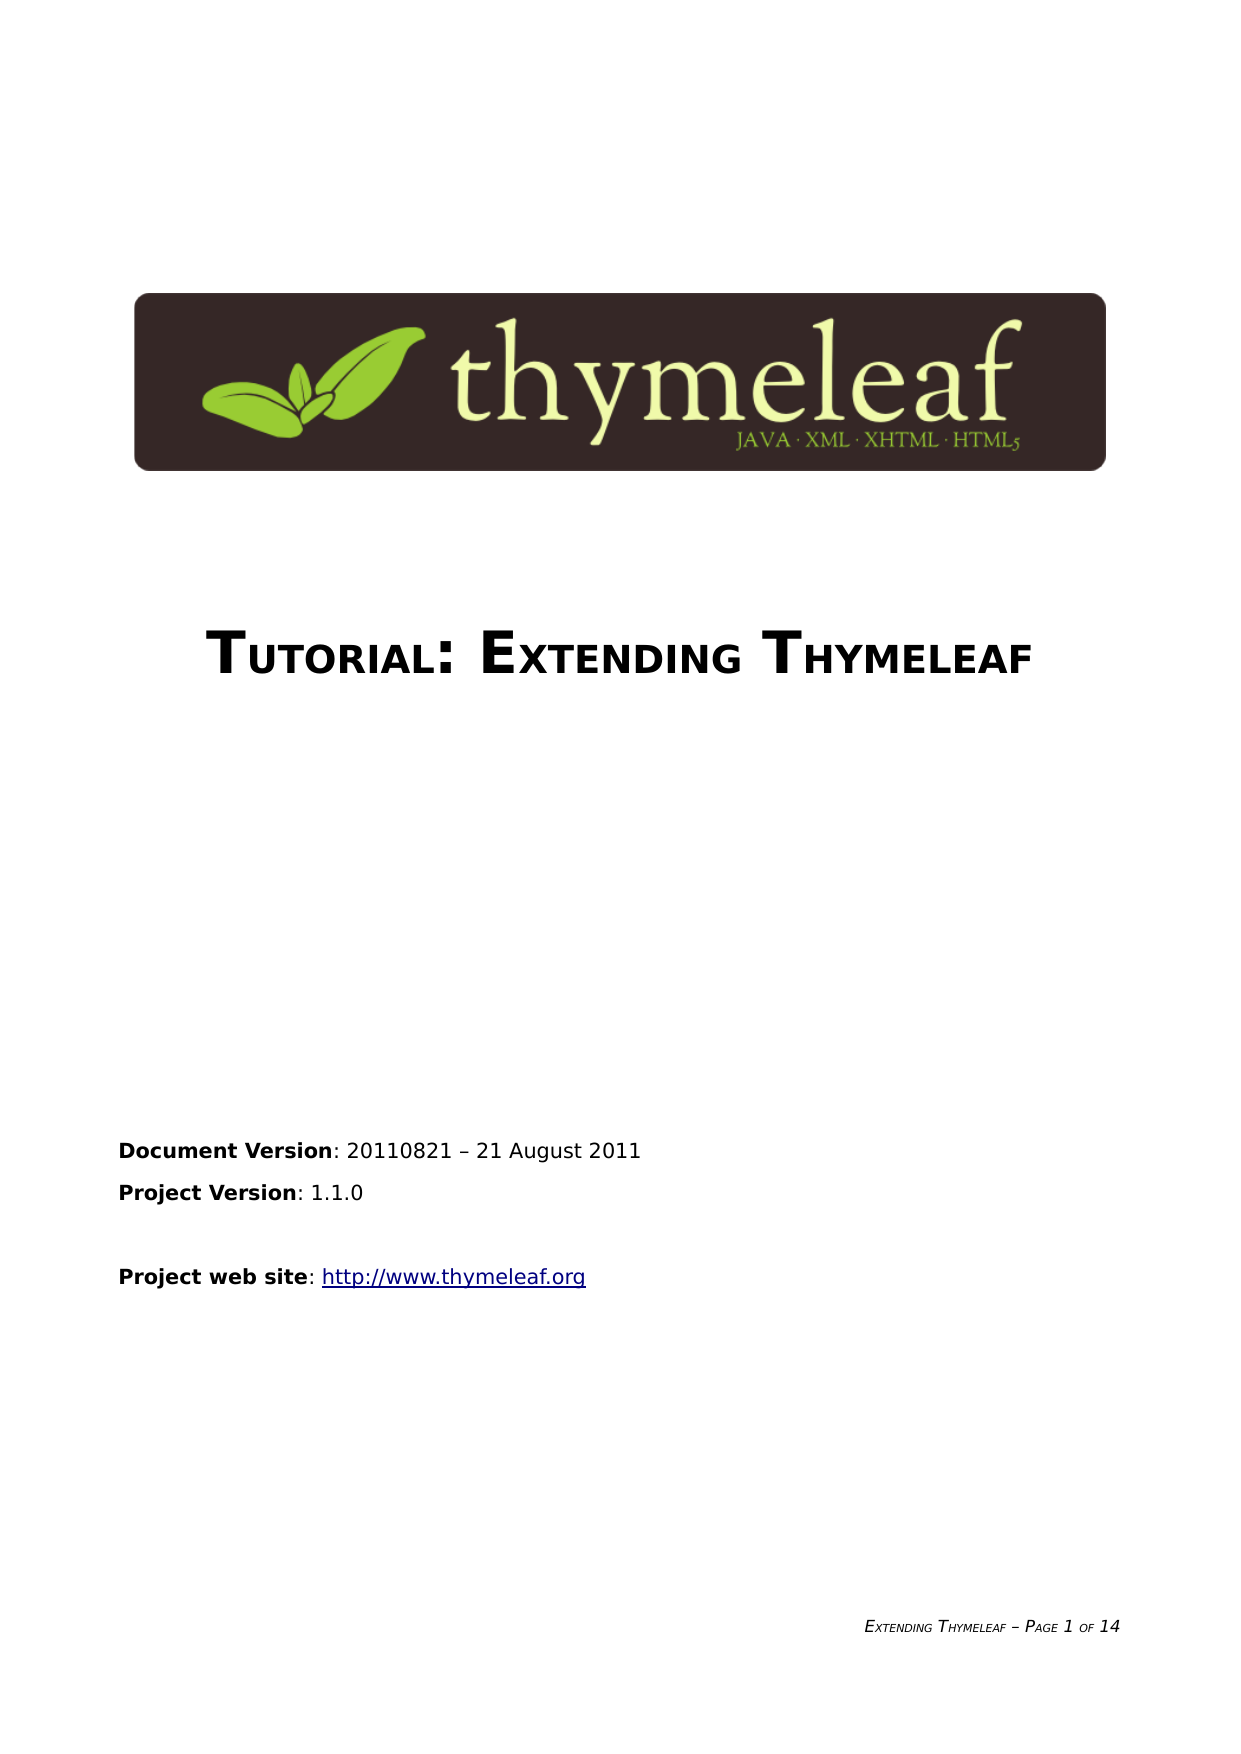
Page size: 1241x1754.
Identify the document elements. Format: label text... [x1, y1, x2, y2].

text Project Version: 1.1.0 [118, 1181, 1122, 1206]
text Project web site: http://www.thymeleaf.org [118, 1265, 1122, 1289]
picture [134, 293, 1106, 471]
text Document Version: 20110821 – 21 August 2011 [118, 1139, 1122, 1164]
title Tutorial: Extending Thymeleaf [118, 620, 1122, 688]
